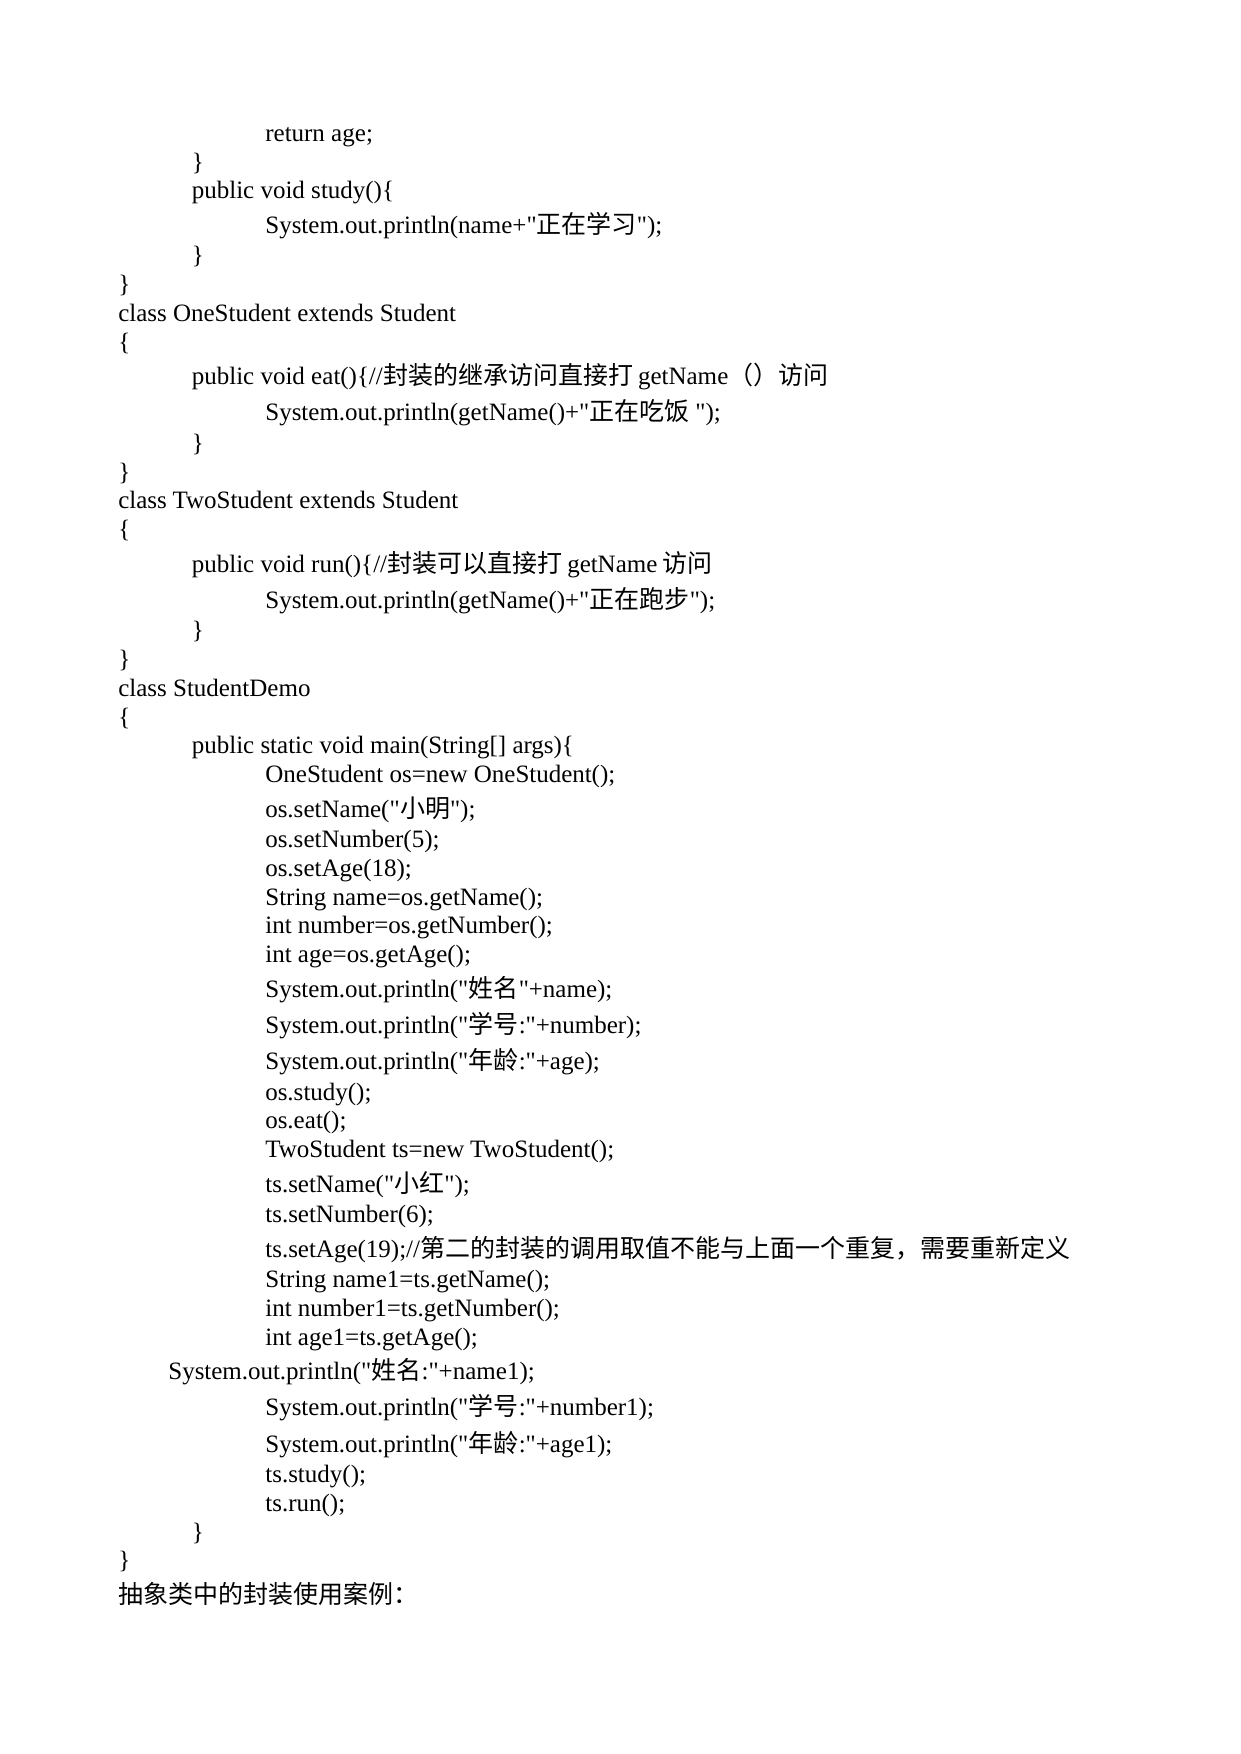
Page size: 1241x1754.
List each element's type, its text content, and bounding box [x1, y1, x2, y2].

text public static void main(String[] args){ [118, 731, 1122, 759]
text public void run(){//封装可以直接打getName访问 [118, 543, 1122, 579]
text os.eat(); [118, 1106, 1122, 1134]
text os.setAge(18); [118, 853, 1122, 882]
text os.setName("小明"); [118, 788, 1122, 824]
text { [118, 514, 1122, 543]
text System.out.println(name+"正在学习"); [118, 204, 1122, 241]
text System.out.println("年龄:"+age); [118, 1041, 1122, 1077]
text System.out.println("学号:"+number); [118, 1004, 1122, 1041]
text { [118, 702, 1122, 731]
text } [118, 147, 1122, 176]
text os.setNumber(5); [118, 824, 1122, 853]
text } [118, 241, 1122, 269]
text TwoStudent ts=new TwoStudent(); [118, 1134, 1122, 1163]
text System.out.println(getName()+"正在跑步"); [118, 579, 1122, 616]
text System.out.println("姓名:"+name1); [118, 1351, 1122, 1387]
text } [118, 1517, 1122, 1546]
text System.out.println("姓名"+name); [118, 968, 1122, 1004]
text ts.setName("小红"); [118, 1163, 1122, 1199]
text } [118, 1546, 1122, 1574]
text String name1=ts.getName(); [118, 1264, 1122, 1293]
text OneStudent os=new OneStudent(); [118, 759, 1122, 788]
text public void study(){ [118, 176, 1122, 204]
text class OneStudent extends Student [118, 298, 1122, 327]
text } [118, 269, 1122, 298]
text public void eat(){//封装的继承访问直接打getName（）访问 [118, 356, 1122, 392]
text ts.study(); [118, 1459, 1122, 1488]
text System.out.println("年龄:"+age1); [118, 1423, 1122, 1459]
text class TwoStudent extends Student [118, 486, 1122, 514]
text return age; [118, 118, 1122, 147]
text class StudentDemo [118, 673, 1122, 702]
text } [118, 428, 1122, 457]
text ts.setNumber(6); [118, 1199, 1122, 1228]
text System.out.println("学号:"+number1); [118, 1387, 1122, 1423]
text int number=os.getNumber(); [118, 911, 1122, 939]
text } [118, 644, 1122, 673]
text ts.run(); [118, 1488, 1122, 1517]
text int age=os.getAge(); [118, 939, 1122, 968]
text int number1=ts.getNumber(); [118, 1293, 1122, 1322]
text ts.setAge(19);//第二的封装的调用取值不能与上面一个重复，需要重新定义 [118, 1228, 1122, 1264]
text System.out.println(getName()+"正在吃饭 "); [118, 392, 1122, 428]
text os.study(); [118, 1077, 1122, 1106]
text String name=os.getName(); [118, 882, 1122, 911]
text 抽象类中的封装使用案例： [118, 1574, 1122, 1611]
text int age1=ts.getAge(); [118, 1322, 1122, 1351]
text } [118, 616, 1122, 644]
text { [118, 327, 1122, 356]
text } [118, 457, 1122, 486]
